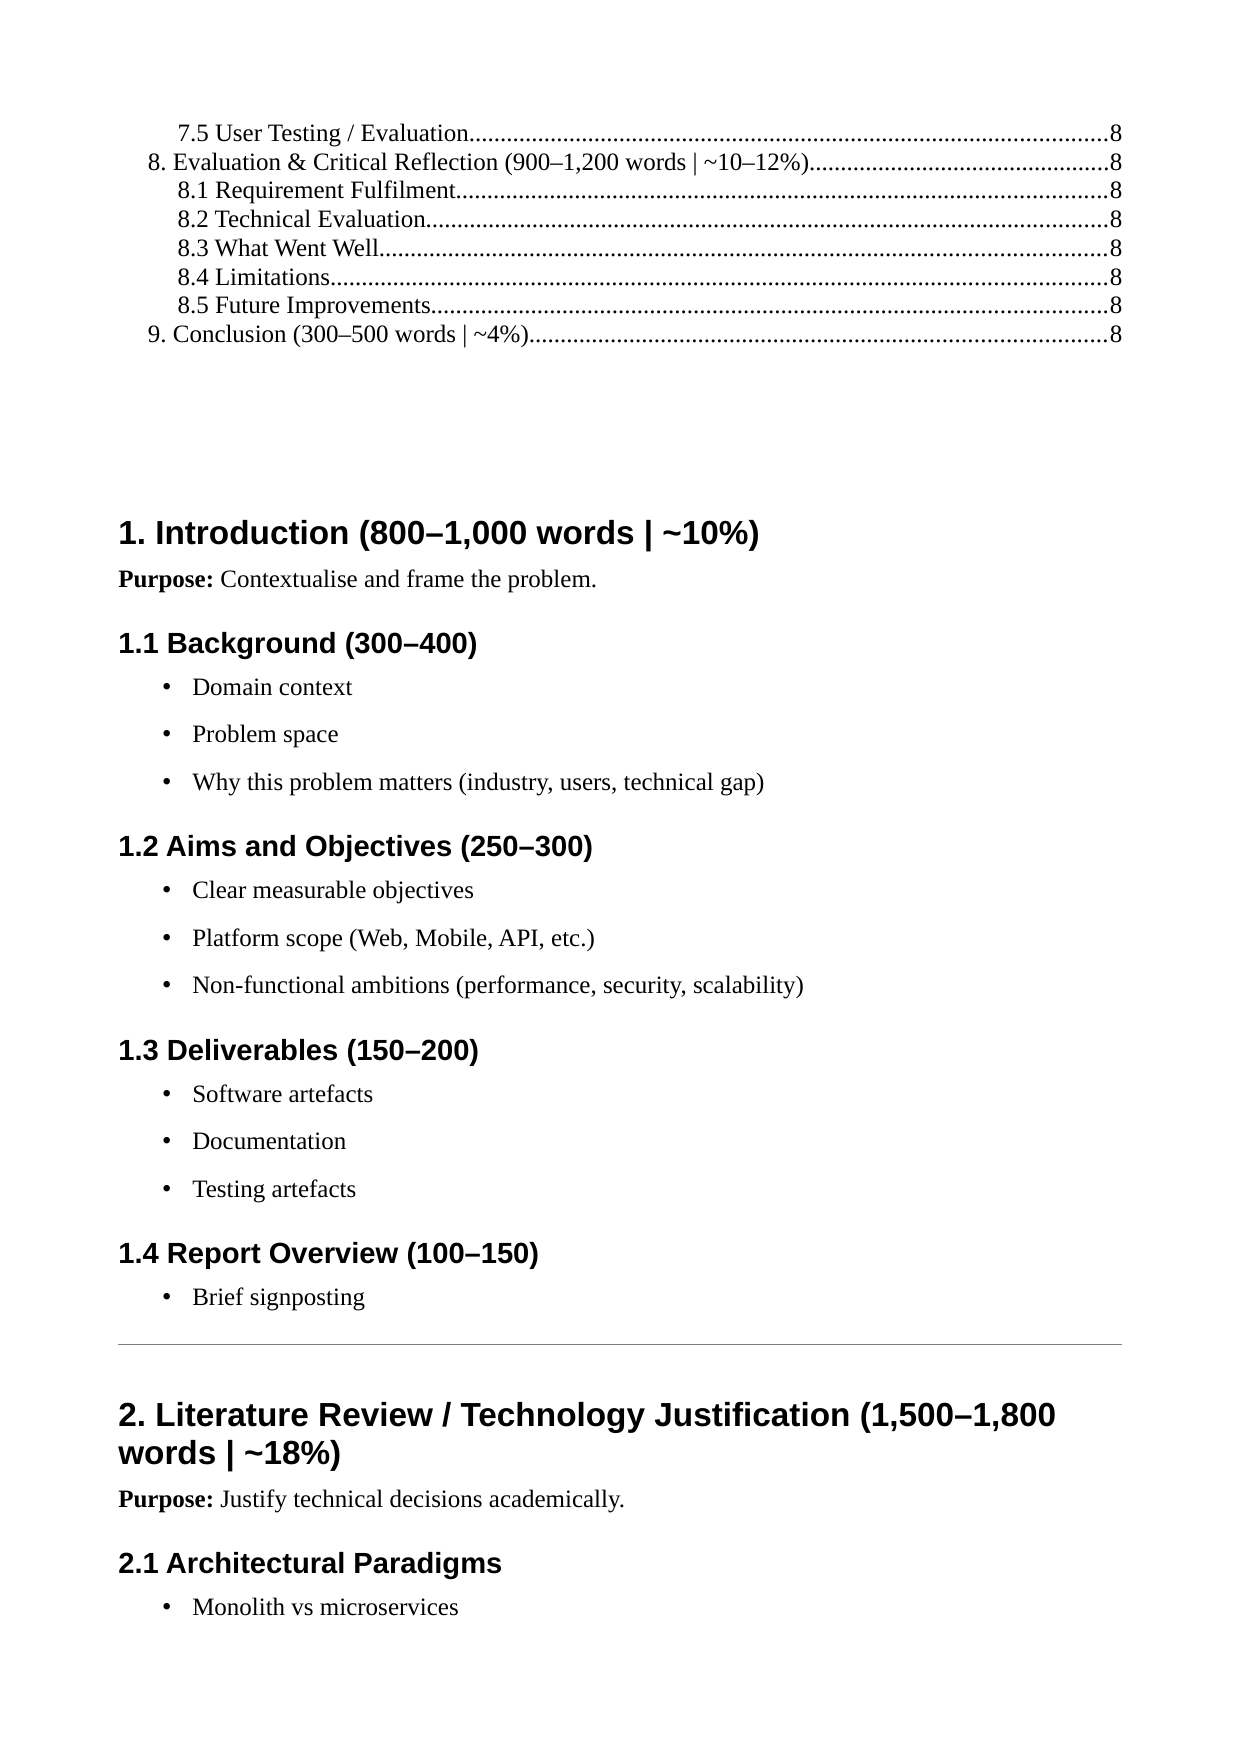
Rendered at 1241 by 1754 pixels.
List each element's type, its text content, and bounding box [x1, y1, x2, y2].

subtitle 1. Introduction (800–1,000 words | ~10%) [118, 513, 1122, 551]
list Problem space [162, 719, 1122, 748]
list Software artefacts [162, 1079, 1122, 1107]
text 8.1 Requirement Fulfilment 8 [177, 176, 1122, 204]
text 8.3 What Went Well 8 [177, 233, 1122, 262]
list Domain context [162, 672, 1122, 701]
text 9. Conclusion (300–500 words | ~4%) 8 [148, 319, 1122, 348]
text Purpose: Justify technical decisions academically. [118, 1484, 1122, 1513]
list Brief signposting [162, 1282, 1122, 1311]
text 8.2 Technical Evaluation 8 [177, 204, 1122, 233]
text 8. Evaluation & Critical Reflection (900–1,200 words | ~10–12%) 8 [148, 147, 1122, 176]
subtitle 1.2 Aims and Objectives (250–300) [118, 829, 1122, 863]
list Non-functional ambitions (performance, security, scalability) [162, 971, 1122, 999]
subtitle 1.1 Background (300–400) [118, 626, 1122, 659]
list Testing artefacts [162, 1174, 1122, 1203]
list Documentation [162, 1126, 1122, 1155]
subtitle 2. Literature Review / Technology Justification (1,500–1,800 words | ~18%) [118, 1395, 1122, 1472]
text 8.5 Future Improvements 8 [177, 291, 1122, 319]
subtitle 1.4 Report Overview (100–150) [118, 1236, 1122, 1270]
subtitle 2.1 Architectural Paradigms [118, 1546, 1122, 1580]
text 7.5 User Testing / Evaluation 8 [177, 118, 1122, 147]
list Why this problem matters (industry, users, technical gap) [162, 767, 1122, 796]
subtitle 1.3 Deliverables (150–200) [118, 1033, 1122, 1066]
text 8.4 Limitations 8 [177, 262, 1122, 291]
text Purpose: Contextualise and frame the problem. [118, 564, 1122, 592]
list Clear measurable objectives [162, 875, 1122, 904]
list Platform scope (Web, Mobile, API, etc.) [162, 923, 1122, 952]
list Monolith vs microservices [162, 1592, 1122, 1621]
